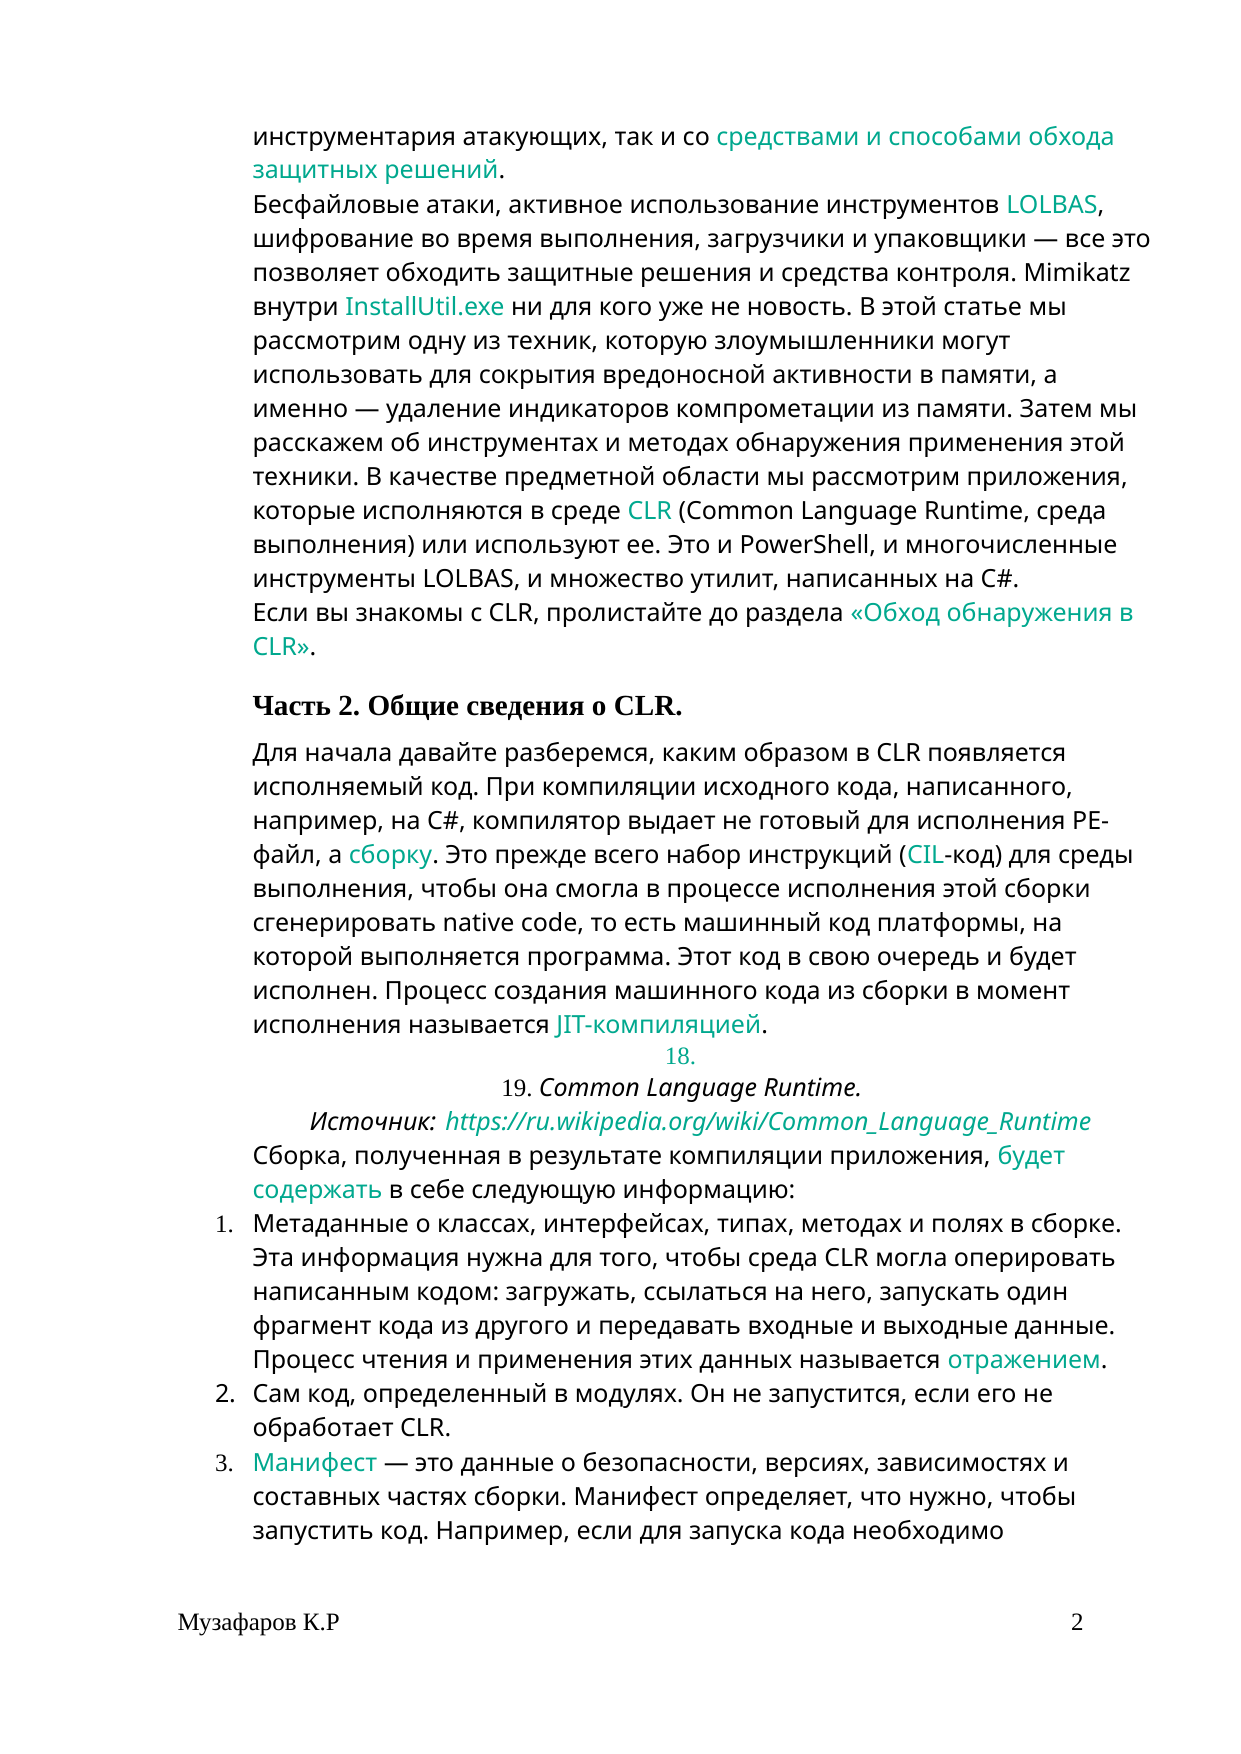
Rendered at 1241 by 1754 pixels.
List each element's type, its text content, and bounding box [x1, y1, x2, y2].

list Common Language Runtime. Источник: https://ru.wikipedia.org/wiki/Common_Language_Runtime [215, 1069, 1152, 1138]
list Сборка, полученная в результате компиляции приложения, будет содержать в себе следующую информацию: [215, 1138, 1152, 1206]
list Если вы знакомы с CLR, пролистайте до раздела «Обход обнаружения в CLR». [215, 595, 1152, 663]
list инструментария атакующих, так и со средствами и способами обхода защитных решений. [215, 118, 1152, 186]
list Манифест — это данные о безопасности, версиях, зависимостях и составных частях сборки. Манифест определяет, что нужно, чтобы запустить код. Например, если для запуска кода необходимо [215, 1444, 1152, 1546]
list Метаданные о классах, интерфейсах, типах, методах и полях в сборке. Эта информация нужна для того, чтобы среда CLR могла оперировать написанным кодом: загружать, ссылаться на него, запускать один фрагмент кода из другого и передавать входные и выходные данные. Процесс чтения и применения этих данных называется отражением. [215, 1206, 1152, 1376]
list Сам код, определенный в модулях. Он не запустится, если его не обработает CLR. [215, 1376, 1152, 1444]
list Бесфайловые атаки, активное использование инструментов LOLBAS, шифрование во время выполнения, загрузчики и упаковщики — все это позволяет обходить защитные решения и средства контроля. Mimikatz внутри InstallUtil.exe ни для кого уже не новость. В этой статье мы рассмотрим одну из техник, которую злоумышленники могут использовать для сокрытия вредоносной активности в памяти, а именно — удаление индикаторов компрометации из памяти. Затем мы расскажем об инструментах и методах обнаружения применения этой техники. В качестве предметной области мы рассмотрим приложения, которые исполняются в среде CLR (Common Language Runtime, среда выполнения) или используют ее. Это и PowerShell, и многочисленные инструменты LOLBAS, и множество утилит, написанных на C#. [215, 186, 1152, 595]
list Для начала давайте разберемся, каким образом в CLR появляется исполняемый код. При компиляции исходного кода, написанного, например, на C#, компилятор выдает не готовый для исполнения PE-файл, а сборку. Это прежде всего набор инструкций (CIL-код) для среды выполнения, чтобы она смогла в процессе исполнения этой сборки сгенерировать native code, то есть машинный код платформы, на которой выполняется программа. Этот код в свою очередь и будет исполнен. Процесс создания машинного кода из сборки в момент исполнения называется JIT-компиляцией. [215, 734, 1152, 1041]
subtitle Часть 2. Общие сведения о CLR. [215, 688, 1152, 722]
